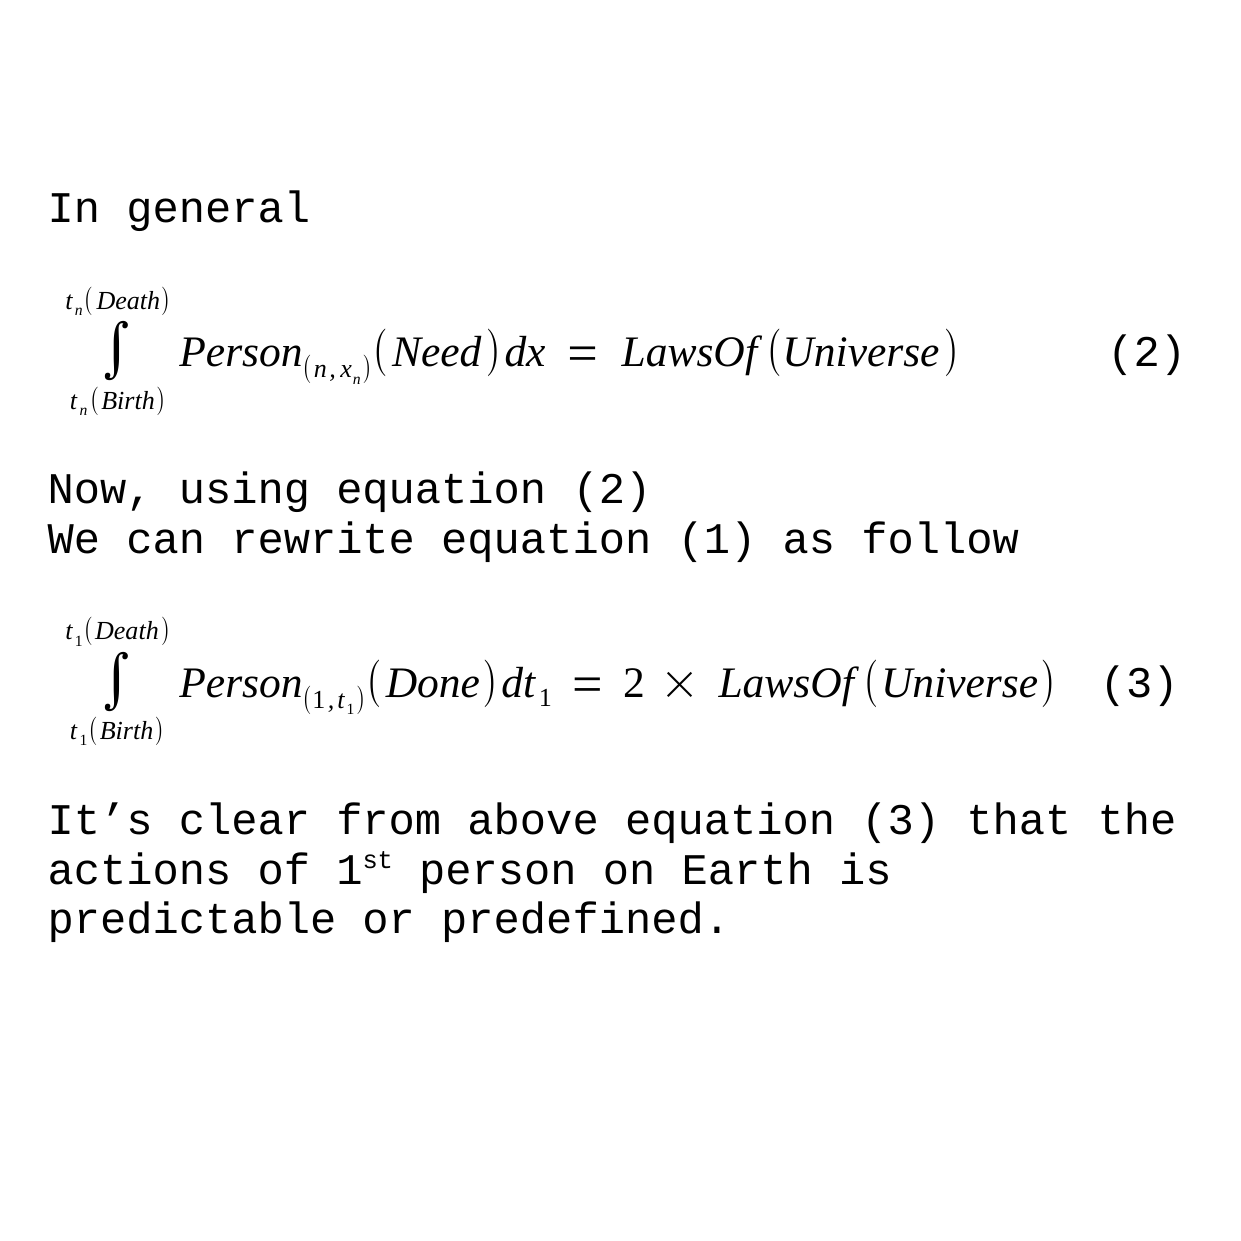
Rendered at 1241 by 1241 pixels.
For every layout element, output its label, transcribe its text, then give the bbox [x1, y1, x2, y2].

text (2) [47, 286, 1193, 418]
text (3) [47, 616, 1193, 748]
text In general [47, 186, 1193, 236]
text It’s clear from above equation (3) that the actions of 1st person on Earth is predictable or predefined. [47, 798, 1193, 947]
text Now, using equation (2) [47, 467, 1193, 517]
text We can rewrite equation (1) as follow [47, 517, 1193, 567]
